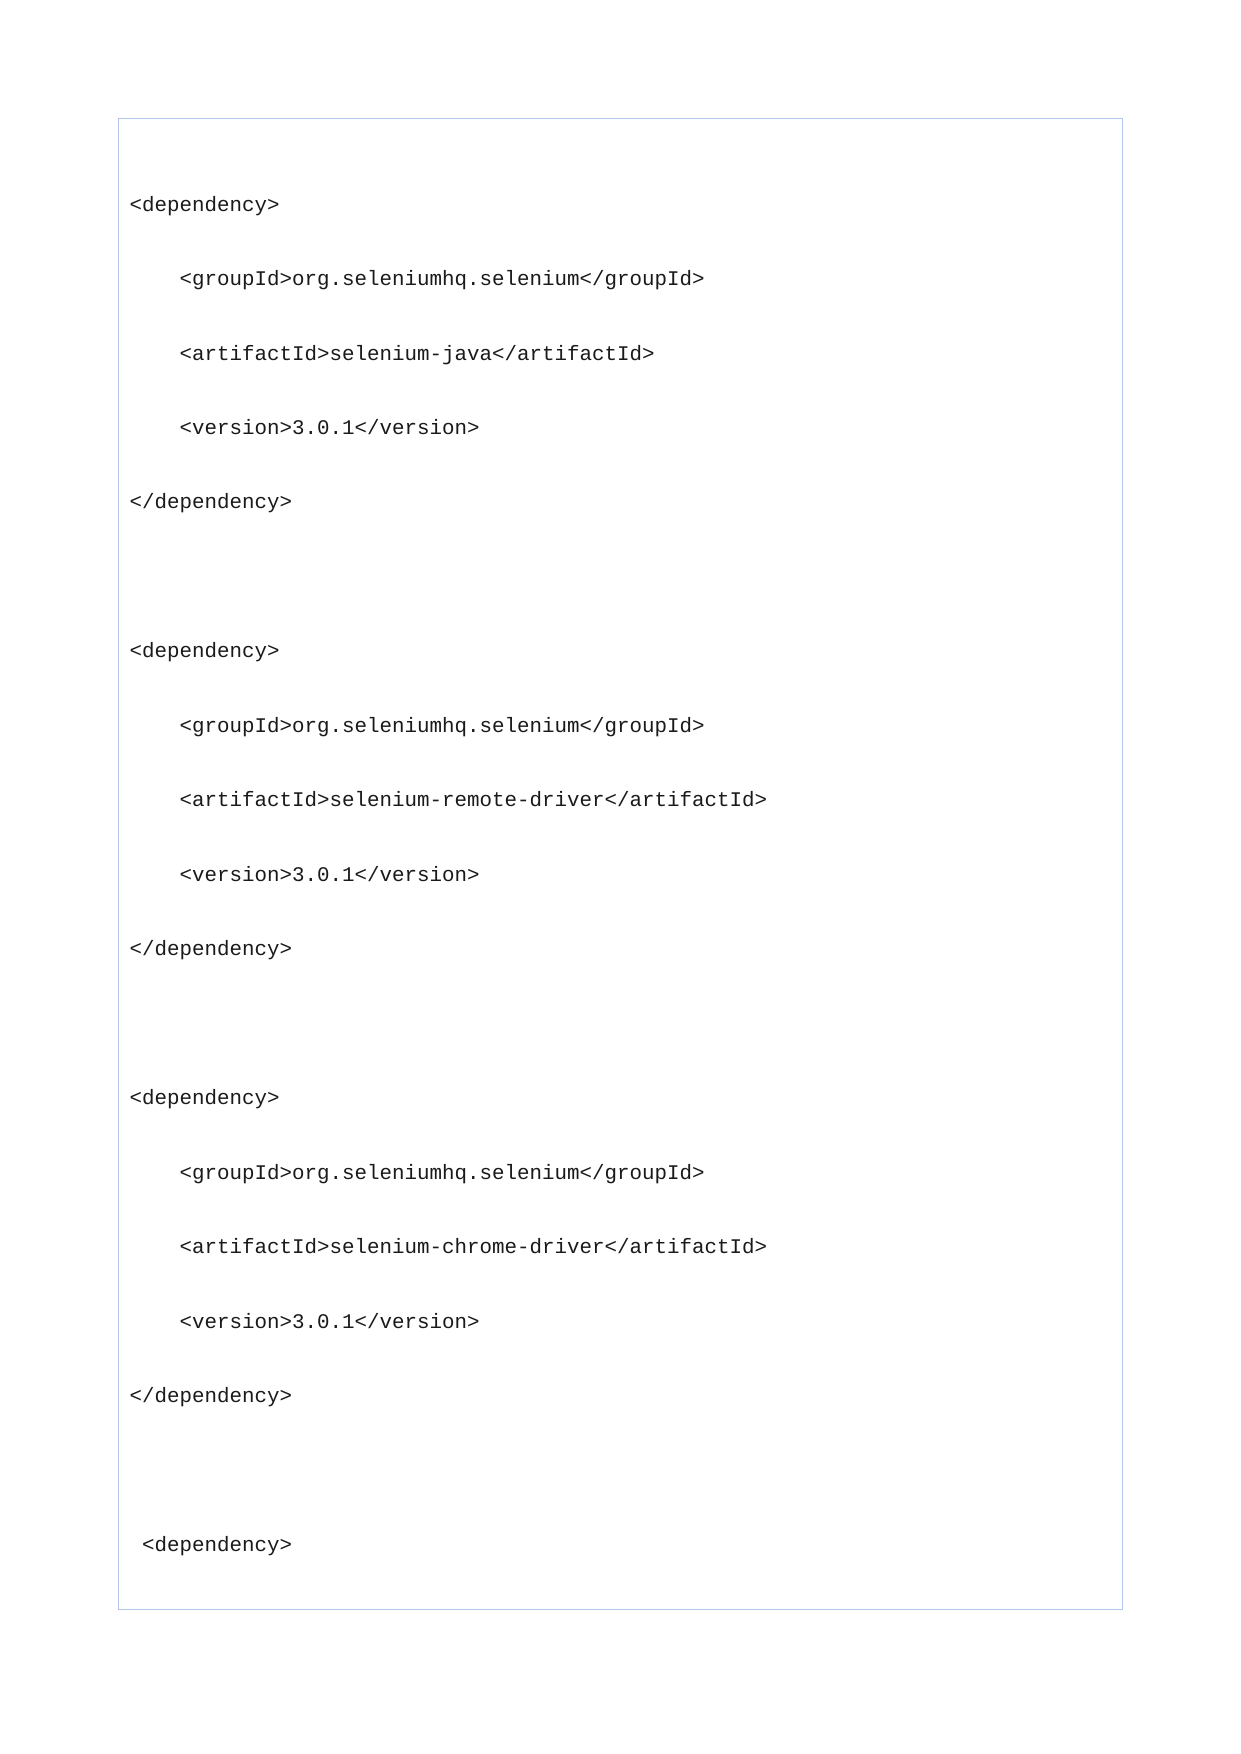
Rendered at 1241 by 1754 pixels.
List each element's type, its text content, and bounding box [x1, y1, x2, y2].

table_header <dependency> <groupId>org.seleniumhq.selenium</groupId> <artifactId>selenium-java</artifactId> <version>3.0.1</version> </dependency> <dependency> <groupId>org.seleniumhq.selenium</groupId> <artifactId>selenium-remote-driver</artifactId> <version>3.0.1</version> </dependency> <dependency> <groupId>org.seleniumhq.selenium</groupId> <artifactId>selenium-chrome-driver</artifactId> <version>3.0.1</version> </dependency> <dependency> [119, 119, 1122, 1609]
